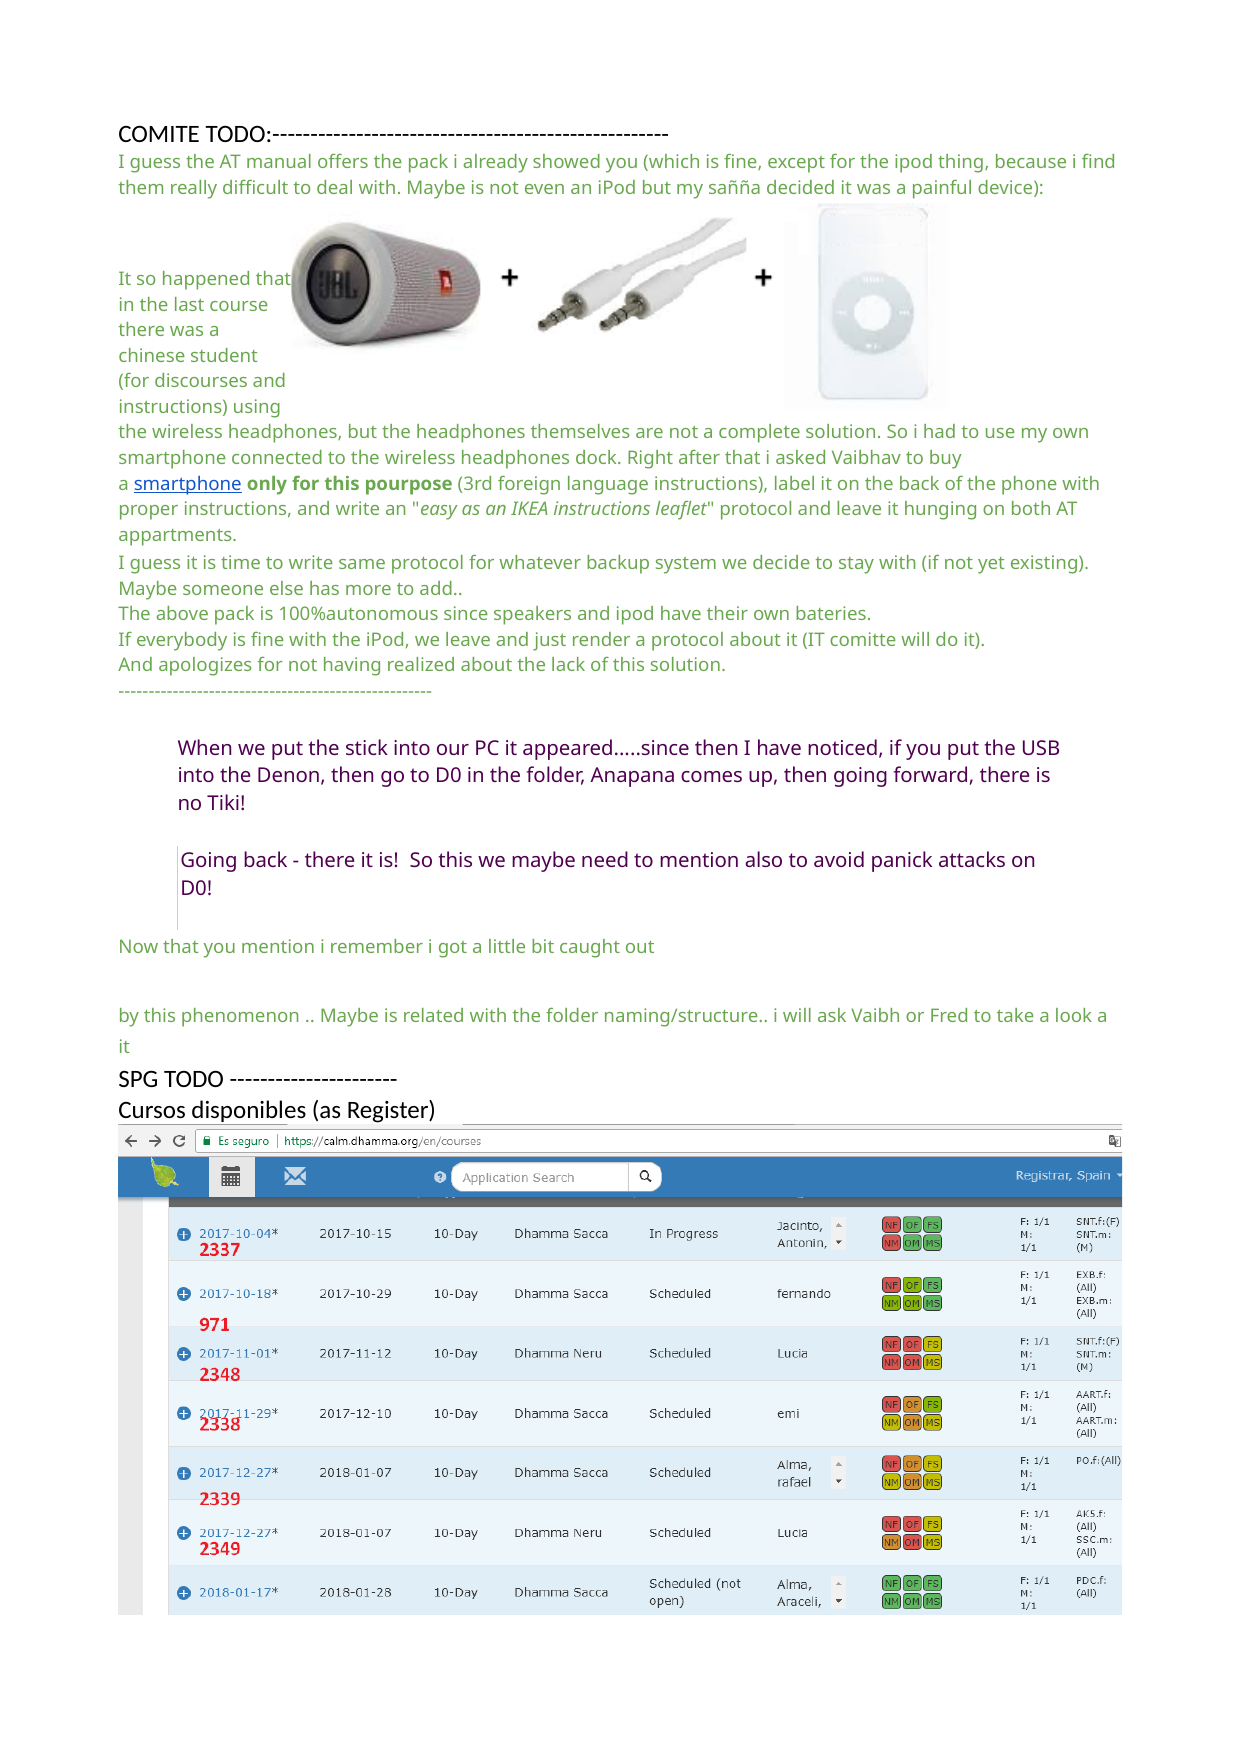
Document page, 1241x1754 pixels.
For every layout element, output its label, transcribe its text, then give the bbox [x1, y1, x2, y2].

text I guess the AT manual offers the pack i already showed you (which is fine, except for the ipod thing, because i find them really difficult to deal with. Maybe is not even an iPod but my sañña decided it was a painful device): [118, 149, 1122, 200]
text The above pack is 100%autonomous since speakers and ipod have their own bateries. [118, 601, 1122, 626]
picture [118, 1124, 1123, 1615]
text Cursos disponibles (as Register) [118, 1094, 1122, 1124]
text COMITE TODO:---------------------------------------------------- [118, 118, 1122, 149]
picture [291, 199, 949, 409]
text ​Now that you mention i remember i got a little bit caught out​ [118, 930, 1122, 959]
text SPG TODO ---------------------- [118, 1063, 1122, 1094]
text If everybody is fine with the iPod, we leave and just render a protocol about it (IT comitte will do it). [118, 626, 1122, 652]
text ---------------------------------------------------- [118, 677, 1122, 703]
text ​by this phenomenon .. Maybe is related with the folder naming/structure.. i will ask Vaibh or Fred to take a look a it [118, 999, 1122, 1058]
text ​It so happened that in the last course there was a chinese student (for discourses and instructions) using the wireless headphones, but the headphones themselves are not a complete solution. So i had to use my own smartphone connected to the wireless headphones dock. Right after that i asked Vaibhav to buy a smartphone only for this pourpose​ (3rd foreign language instructions), label it on the back of the phone with proper instructions, and write an "easy as an IKEA instructions leaflet" protocol and leave it hunging on both AT appartments. [118, 262, 1122, 546]
text Going back - there it is! So this we maybe need to mention also to avoid panick attacks on D0! [178, 846, 1063, 901]
text ​I guess it is time to write same protocol for whatever backup system we decide to stay with (if not yet existing). Maybe someone else has more to add.. [118, 546, 1122, 601]
text When we put the stick into our PC it appeared.....since then I have noticed, if you put the USB into the Denon, then go to D0 in the folder, Anapana comes up, then going forward, there is no Tiki! [177, 733, 1063, 816]
text And apologizes for not having realized about the lack of this solution. [118, 652, 1122, 677]
